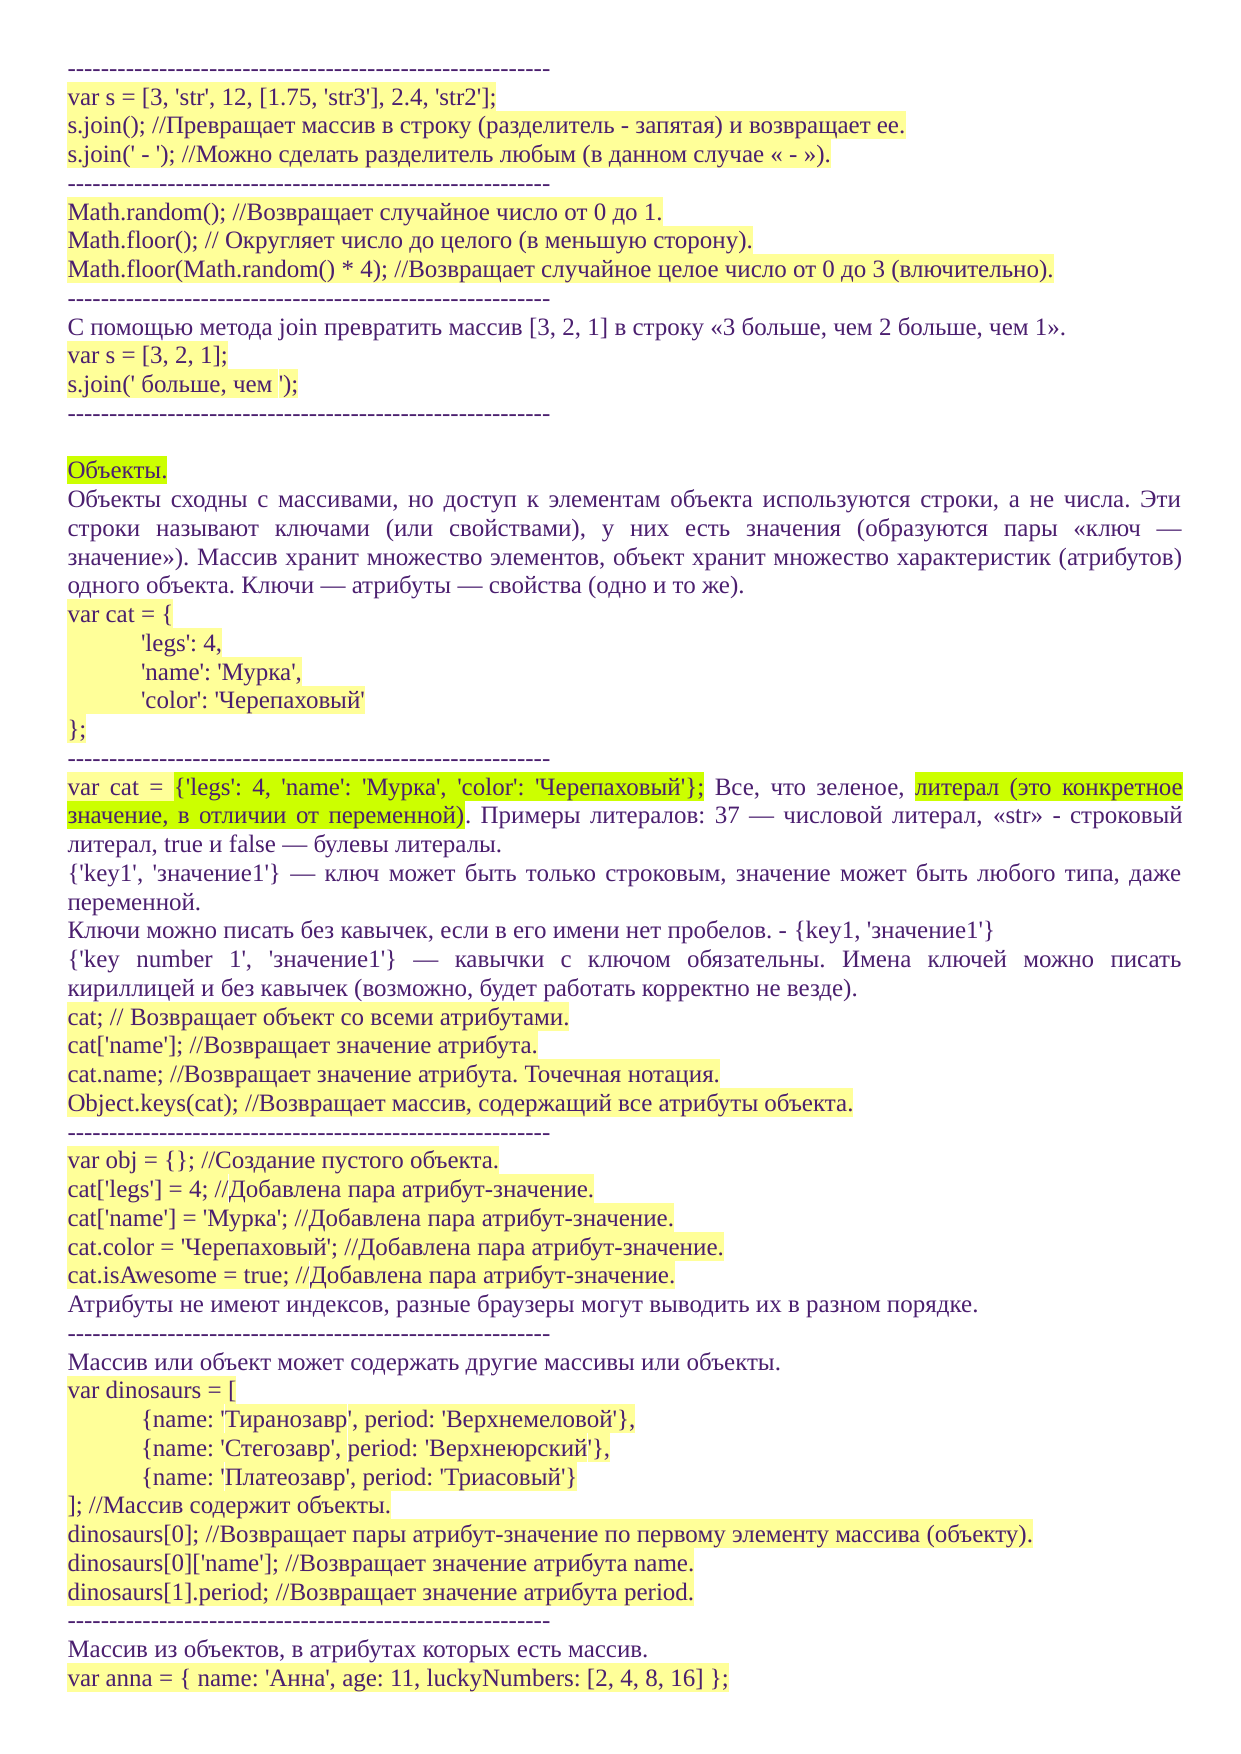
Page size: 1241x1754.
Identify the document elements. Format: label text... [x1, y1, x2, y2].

text s.join(' - '); //Можно сделать разделитель любым (в данном случае « - »). [67, 139, 1183, 168]
text {name: 'Стегозавр', period: 'Верхнеюрский'}, [67, 1433, 1183, 1462]
text cat.isAwesome = true; //Добавлена пара атрибут-значение. [67, 1261, 1183, 1289]
text var s = [3, 2, 1]; [67, 341, 1183, 369]
text Math.floor(Math.random() * 4); //Возвращает случайное целое число от 0 до 3 (влючительно). [67, 254, 1183, 283]
text {'key1', 'значение1'} — ключ может быть только строковым, значение может быть любого типа, даже переменной. [67, 858, 1183, 916]
text {name: 'Платеозавр', period: 'Триасовый'} [67, 1462, 1183, 1491]
text Math.floor(); // Округляет число до целого (в меньшую сторону). [67, 226, 1183, 254]
text 'color': 'Черепаховый' [67, 686, 1183, 714]
text ---------------------------------------------------------- [67, 283, 1183, 312]
text ---------------------------------------------------------- [67, 398, 1183, 427]
text Массив из объектов, в атрибутах которых есть массив. [67, 1634, 1183, 1663]
text ---------------------------------------------------------- [67, 53, 1183, 82]
text С помощью метода join превратить массив [3, 2, 1] в строку «3 больше, чем 2 больше, чем 1». [67, 312, 1183, 341]
text ---------------------------------------------------------- [67, 1318, 1183, 1347]
text Объекты. [67, 456, 1183, 484]
text cat['legs'] = 4; //Добавлена пара атрибут-значение. [67, 1174, 1183, 1203]
text dinosaurs[0]; //Возвращает пары атрибут-значение по первому элементу массива (объекту). [67, 1519, 1183, 1548]
text s.join(' больше, чем '); [67, 369, 1183, 398]
text ]; //Массив содержит объекты. [67, 1491, 1183, 1519]
text ---------------------------------------------------------- [67, 1117, 1183, 1146]
text cat['name']; //Возвращает значение атрибута. [67, 1031, 1183, 1059]
text cat; // Возвращает объект со всеми атрибутами. [67, 1002, 1183, 1031]
text Ключи можно писать без кавычек, если в его имени нет пробелов. - {key1, 'значение1'} [67, 916, 1183, 944]
text var s = [3, 'str', 12, [1.75, 'str3'], 2.4, 'str2']; [67, 82, 1183, 111]
text Массив или объект может содержать другие массивы или объекты. [67, 1347, 1183, 1376]
text dinosaurs[0]['name']; //Возвращает значение атрибута name. [67, 1548, 1183, 1577]
text dinosaurs[1].period; //Возвращает значение атрибута period. [67, 1577, 1183, 1606]
text cat['name'] = 'Мурка'; //Добавлена пара атрибут-значение. [67, 1203, 1183, 1232]
text ---------------------------------------------------------- [67, 168, 1183, 197]
text cat.name; //Возвращает значение атрибута. Точечная нотация. [67, 1059, 1183, 1088]
text {name: 'Тиранозавр', period: 'Верхнемеловой'}, [67, 1404, 1183, 1433]
text 'name': 'Мурка', [67, 657, 1183, 686]
text s.join(); //Превращает массив в строку (разделитель - запятая) и возвращает ее. [67, 111, 1183, 139]
text cat.color = 'Черепаховый'; //Добавлена пара атрибут-значение. [67, 1232, 1183, 1261]
text Math.random(); //Возвращает случайное число от 0 до 1. [67, 197, 1183, 226]
text var anna = { name: 'Анна', age: 11, luckyNumbers: [2, 4, 8, 16] }; [67, 1663, 1183, 1692]
text ---------------------------------------------------------- [67, 1606, 1183, 1634]
text var cat = { [67, 599, 1183, 628]
text ---------------------------------------------------------- [67, 743, 1183, 772]
text Объекты сходны с массивами, но доступ к элементам объекта используются строки, а не числа. Эти строки называют ключами (или свойствами), у них есть значения (образуются пары «ключ — значение»). Массив хранит множество элементов, объект хранит множество характеристик (атрибутов) одного объекта. Ключи — атрибуты — свойства (одно и то же). [67, 484, 1183, 599]
text var obj = {}; //Создание пустого объекта. [67, 1146, 1183, 1174]
text var cat = {'legs': 4, 'name': 'Мурка', 'color': 'Черепаховый'}; Все, что зеленое, литерал (это конкретное значение, в отличии от переменной). Примеры литералов: 37 — числовой литерал, «str» - строковый литерал, true и false — булевы литералы. [67, 772, 1183, 858]
text Object.keys(cat); //Возвращает массив, содержащий все атрибуты объекта. [67, 1088, 1183, 1117]
text }; [67, 714, 1183, 743]
text var dinosaurs = [ [67, 1376, 1183, 1404]
text Атрибуты не имеют индексов, разные браузеры могут выводить их в разном порядке. [67, 1289, 1183, 1318]
text 'legs': 4, [67, 628, 1183, 657]
text {'key number 1', 'значение1'} — кавычки с ключом обязательны. Имена ключей можно писать кириллицей и без кавычек (возможно, будет работать корректно не везде). [67, 944, 1183, 1002]
